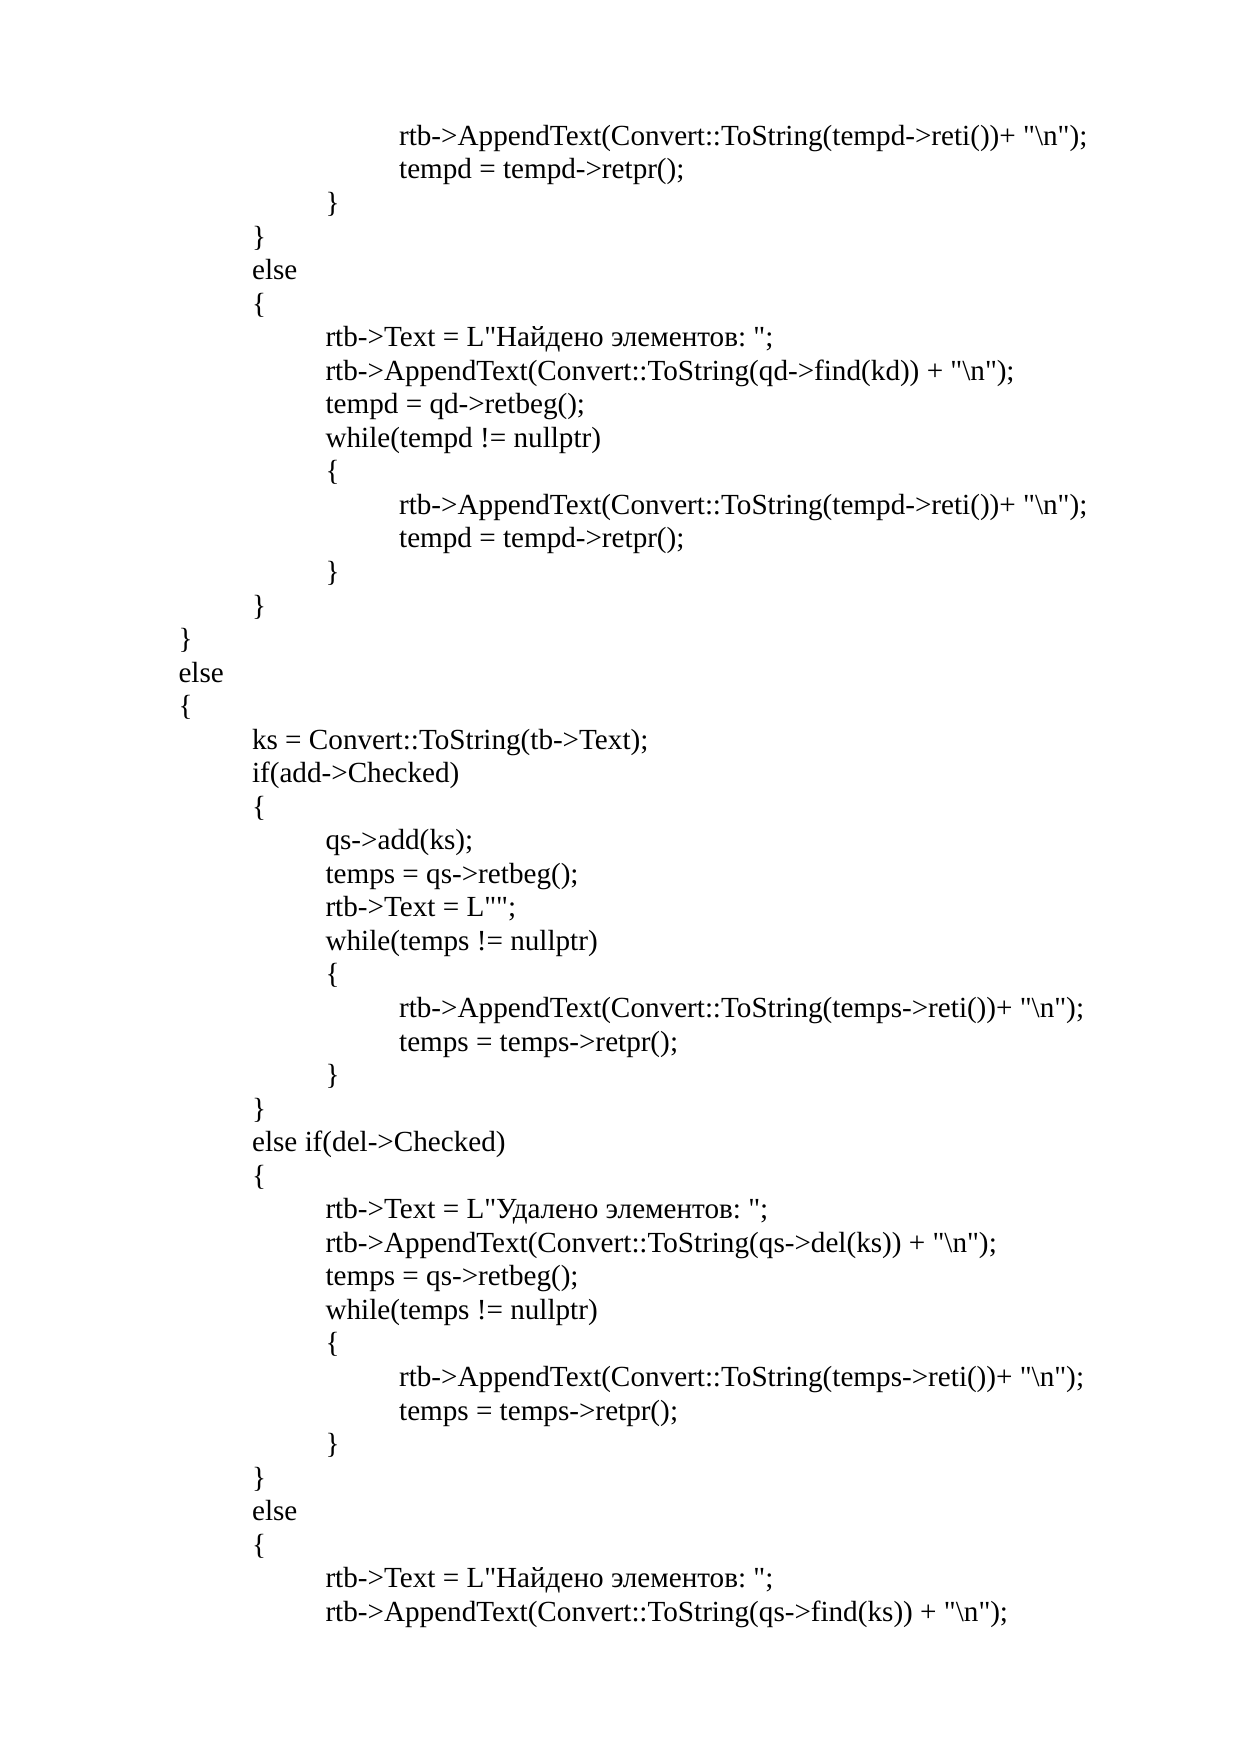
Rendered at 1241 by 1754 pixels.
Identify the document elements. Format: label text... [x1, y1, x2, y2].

text rtb->Text = L"Найдено элементов: "; [105, 319, 1150, 353]
text else [105, 252, 1150, 286]
text rtb->AppendText(Convert::ToString(tempd->reti())+ "\n"); [105, 487, 1150, 521]
text } [105, 1460, 1150, 1493]
text temps = qs->retbeg(); [105, 856, 1150, 889]
text { [105, 453, 1150, 487]
text } [105, 554, 1150, 588]
text while(temps != nullptr) [105, 923, 1150, 957]
text else if(del->Checked) [105, 1124, 1150, 1158]
text while(tempd != nullptr) [105, 420, 1150, 453]
text rtb->Text = L""; [105, 889, 1150, 923]
text rtb->Text = L"Удалено элементов: "; [105, 1191, 1150, 1225]
text rtb->Text = L"Найдено элементов: "; [105, 1560, 1150, 1594]
text { [105, 789, 1150, 822]
text if(add->Checked) [105, 755, 1150, 789]
text { [105, 1326, 1150, 1359]
text rtb->AppendText(Convert::ToString(qs->del(ks)) + "\n"); [105, 1225, 1150, 1258]
text rtb->AppendText(Convert::ToString(qs->find(ks)) + "\n"); [105, 1594, 1150, 1627]
text ks = Convert::ToString(tb->Text); [105, 722, 1150, 755]
text } [105, 588, 1150, 621]
text while(temps != nullptr) [105, 1292, 1150, 1326]
text } [105, 185, 1150, 219]
text { [105, 957, 1150, 990]
text { [105, 1527, 1150, 1560]
text temps = qs->retbeg(); [105, 1258, 1150, 1292]
text else [105, 655, 1150, 688]
text rtb->AppendText(Convert::ToString(temps->reti())+ "\n"); [105, 1359, 1150, 1393]
text { [105, 1158, 1150, 1191]
text tempd = tempd->retpr(); [105, 152, 1150, 185]
text tempd = tempd->retpr(); [105, 521, 1150, 554]
text tempd = qd->retbeg(); [105, 386, 1150, 420]
text } [105, 1426, 1150, 1460]
text temps = temps->retpr(); [105, 1393, 1150, 1426]
text rtb->AppendText(Convert::ToString(temps->reti())+ "\n"); [105, 990, 1150, 1024]
text else [105, 1493, 1150, 1527]
text } [105, 621, 1150, 655]
text qs->add(ks); [105, 822, 1150, 856]
text rtb->AppendText(Convert::ToString(tempd->reti())+ "\n"); [105, 118, 1150, 152]
text } [105, 219, 1150, 252]
text { [105, 286, 1150, 319]
text rtb->AppendText(Convert::ToString(qd->find(kd)) + "\n"); [105, 353, 1150, 386]
text { [105, 688, 1150, 722]
text } [105, 1057, 1150, 1091]
text temps = temps->retpr(); [105, 1024, 1150, 1057]
text } [105, 1091, 1150, 1124]
